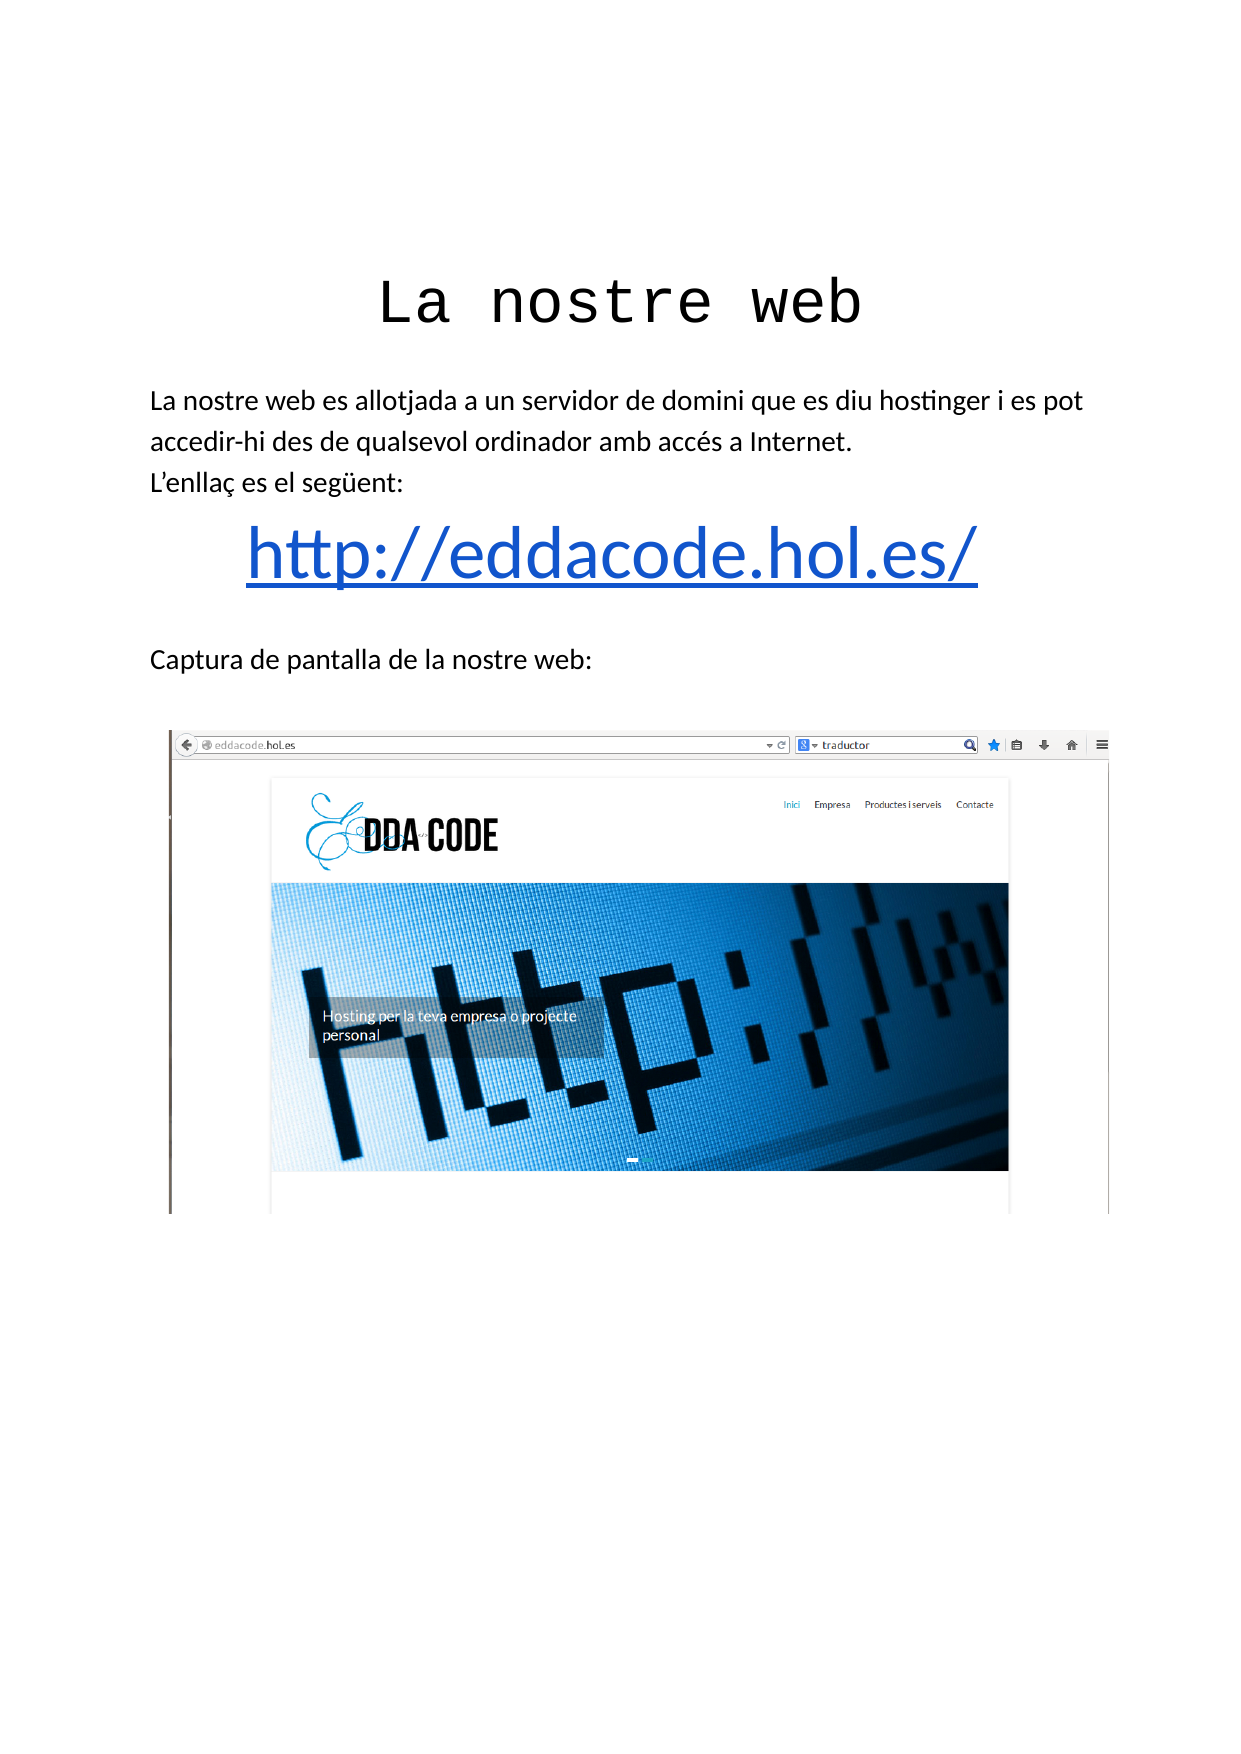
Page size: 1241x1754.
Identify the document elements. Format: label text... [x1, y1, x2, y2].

text La nostre web es allotjada a un servidor de domini que es diu hostinger i es pot accedir-hi des de qualsevol ordinador amb accés a Internet. [150, 382, 1090, 459]
text La nostre web [150, 271, 1090, 342]
text http://eddacode.hol.es/ [150, 505, 1090, 597]
text L’enllaç es el següent: [150, 464, 1090, 500]
picture [168, 730, 1110, 1214]
text Captura de pantalla de la nostre web: [150, 641, 1090, 676]
